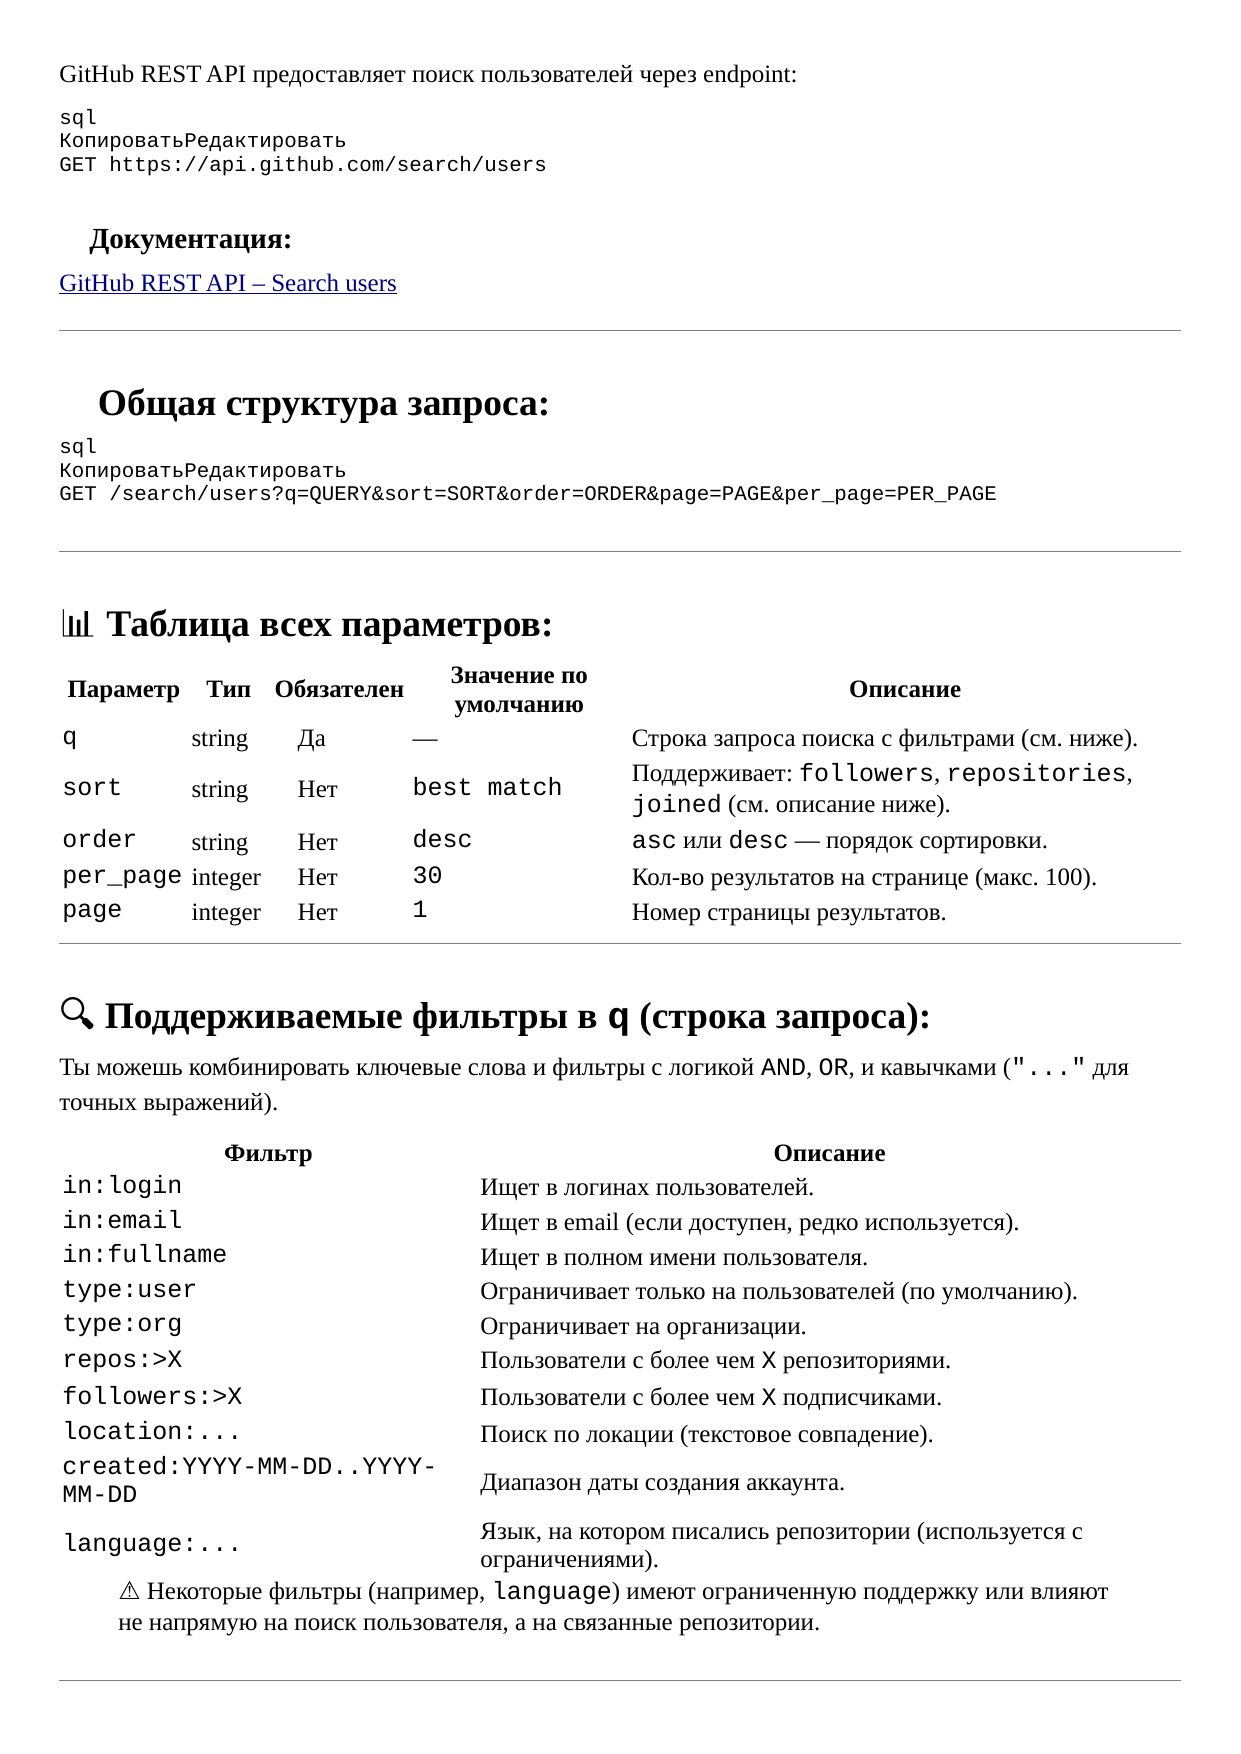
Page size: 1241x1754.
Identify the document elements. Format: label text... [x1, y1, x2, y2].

table_cell in:email [59, 1204, 477, 1239]
subtitle 📘 Документация: [59, 222, 1181, 255]
table_cell Пользователи с более чем X репозиториями. [477, 1343, 1181, 1379]
table_cell Диапазон даты создания аккаунта. [477, 1450, 1181, 1513]
table_cell Ограничивает только на пользователей (по умолчанию). [477, 1273, 1181, 1308]
table_cell order [59, 823, 188, 859]
table_cell Номер страницы результатов. [629, 894, 1181, 928]
text GET /search/users?q=QUERY&sort=SORT&order=ORDER&page=PAGE&per_page=PER_PAGE [59, 483, 1181, 507]
table_cell Поиск по локации (текстовое совпадение). [477, 1416, 1181, 1450]
table_cell ❌ Нет [269, 894, 409, 928]
table_cell string [189, 755, 269, 823]
table_cell sort [59, 755, 188, 823]
table_cell Пользователи с более чем X подписчиками. [477, 1379, 1181, 1416]
text sql [59, 436, 1181, 460]
table_cell integer [189, 894, 269, 928]
table_cell location:... [59, 1416, 477, 1450]
table_cell string [189, 823, 269, 859]
table_cell string [189, 721, 269, 755]
table_cell q [59, 721, 188, 755]
table_cell ❌ Нет [269, 755, 409, 823]
subtitle 🧩 Общая структура запроса: [59, 380, 1181, 423]
table_header Параметр [59, 657, 188, 721]
table_cell 1 [410, 894, 629, 928]
table_header Тип [189, 657, 269, 721]
table_cell Поддерживает: followers, repositories, joined (см. описание ниже). [629, 755, 1181, 823]
table_cell desc [410, 823, 629, 859]
table_header Описание [477, 1135, 1181, 1169]
table_cell ❌ Нет [269, 859, 409, 894]
table_cell repos:>X [59, 1343, 477, 1379]
table_cell followers:>X [59, 1379, 477, 1416]
table_cell ✅ Да [269, 721, 409, 755]
subtitle 🔍 Поддерживаемые фильтры в q (строка запроса): [59, 993, 1181, 1040]
table_cell Язык, на котором писались репозитории (используется с ограничениями). [477, 1513, 1181, 1576]
table_cell in:fullname [59, 1239, 477, 1273]
table_cell type:org [59, 1308, 477, 1342]
text sql [59, 107, 1181, 130]
table_cell Ищет в полном имени пользователя. [477, 1239, 1181, 1273]
table_header Фильтр [59, 1135, 477, 1169]
text GitHub REST API предоставляет поиск пользователей через endpoint: [59, 59, 1181, 88]
table_cell Кол-во результатов на странице (макс. 100). [629, 859, 1181, 894]
text Ты можешь комбинировать ключевые слова и фильтры с логикой AND, OR, и кавычками ("..." для точных выражений). [59, 1052, 1181, 1116]
table_header Описание [629, 657, 1181, 721]
table_cell in:login [59, 1170, 477, 1204]
table_cell — [410, 721, 629, 755]
text GitHub REST API – Search users [59, 268, 1181, 296]
table_cell asc или desc — порядок сортировки. [629, 823, 1181, 859]
subtitle 📊 Таблица всех параметров: [59, 602, 1181, 645]
text GET https://api.github.com/search/users [59, 154, 1181, 178]
table_cell Ограничивает на организации. [477, 1308, 1181, 1342]
table_cell 30 [410, 859, 629, 894]
table_header Значение по умолчанию [410, 657, 629, 721]
table_cell page [59, 894, 188, 928]
text КопироватьРедактировать [59, 130, 1181, 154]
table_cell integer [189, 859, 269, 894]
table_cell language:... [59, 1513, 477, 1576]
table_cell created:YYYY-MM-DD..YYYY-MM-DD [59, 1450, 477, 1513]
table_header Обязателен [269, 657, 409, 721]
table_cell ❌ Нет [269, 823, 409, 859]
text КопироватьРедактировать [59, 460, 1181, 483]
text ⚠️ Некоторые фильтры (например, language) имеют ограниченную поддержку или влияют не напрямую на поиск пользователя, а на связанные репозитории. [118, 1576, 1122, 1636]
table_cell Ищет в email (если доступен, редко используется). [477, 1204, 1181, 1239]
table_cell best match [410, 755, 629, 823]
table_cell Строка запроса поиска с фильтрами (см. ниже). [629, 721, 1181, 755]
table_cell per_page [59, 859, 188, 894]
table_cell type:user [59, 1273, 477, 1308]
table_cell Ищет в логинах пользователей. [477, 1170, 1181, 1204]
